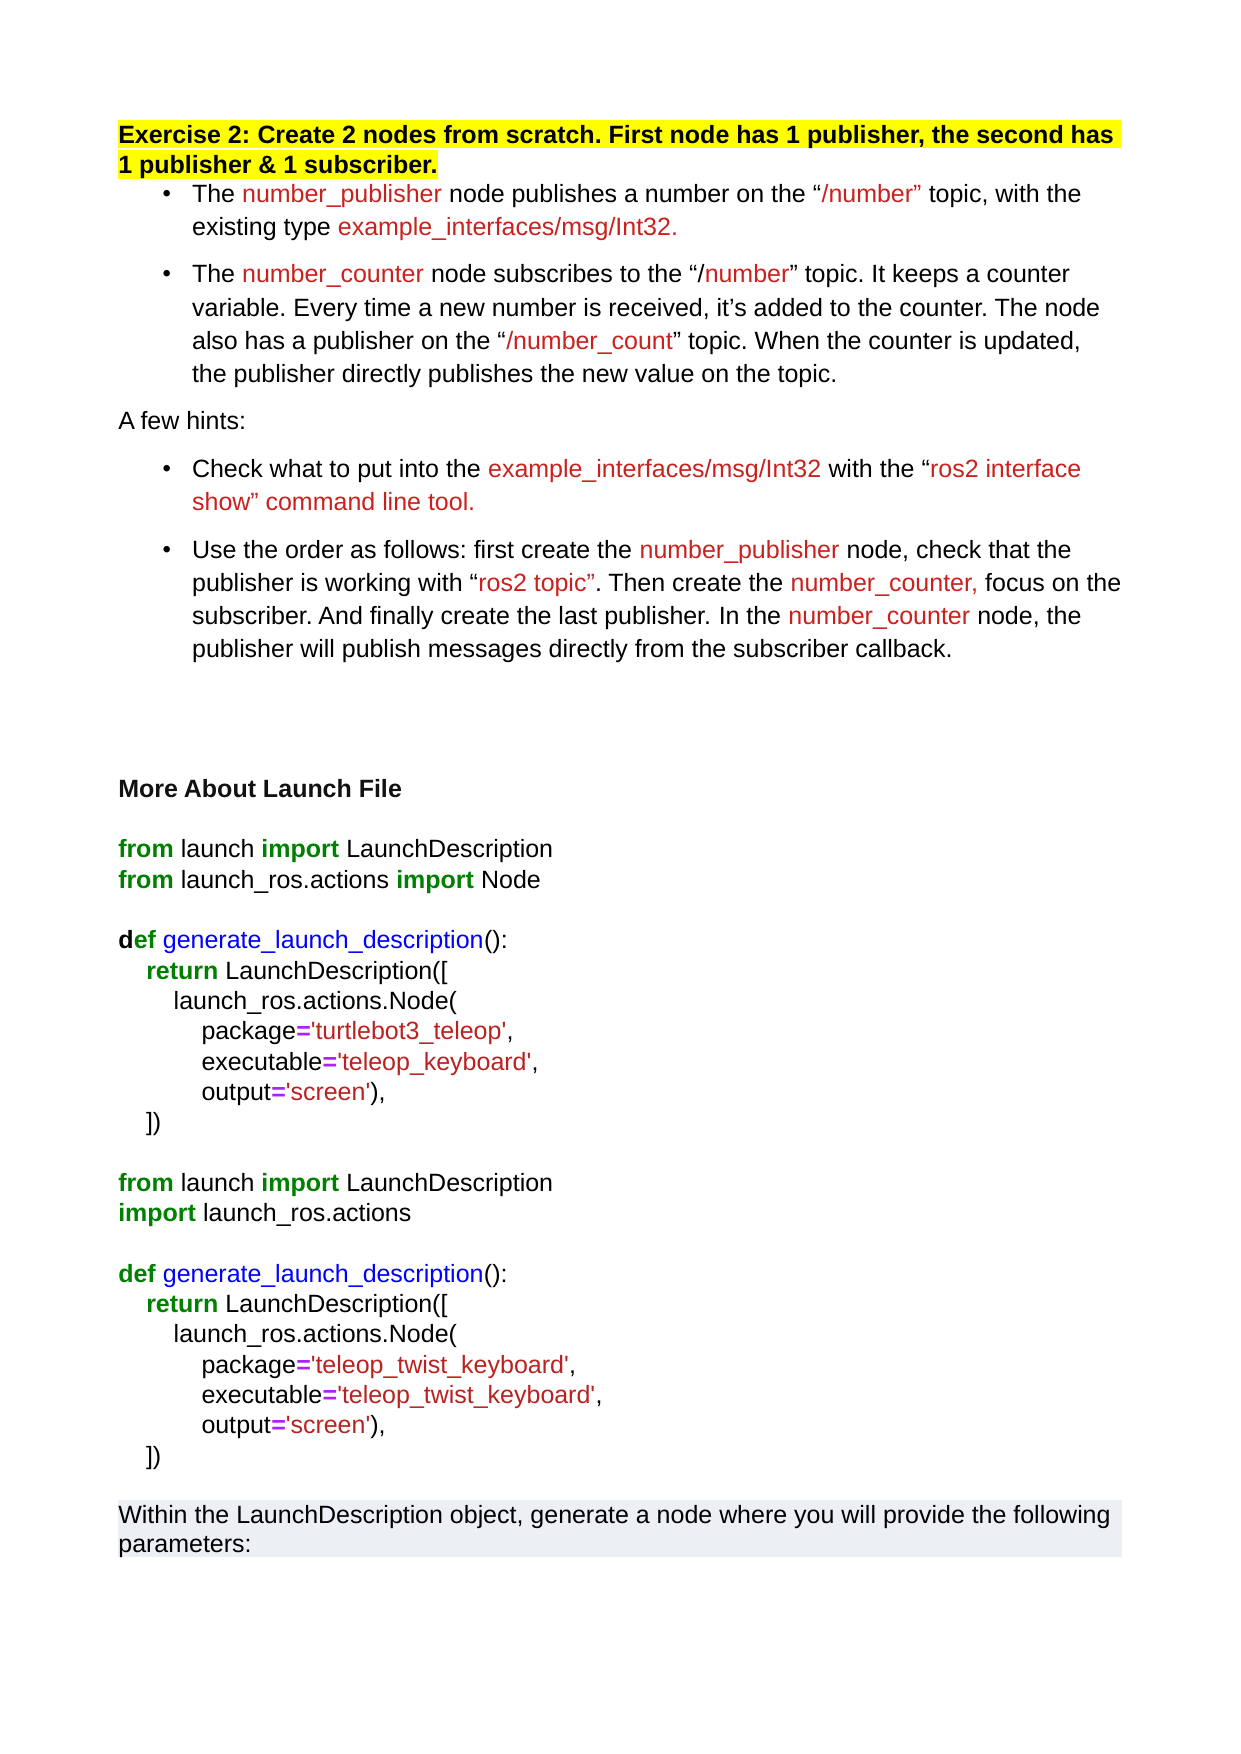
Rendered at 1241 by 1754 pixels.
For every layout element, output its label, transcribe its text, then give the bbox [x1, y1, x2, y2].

text A few hints: [118, 406, 1122, 435]
text Within the LaunchDescription object, generate a node where you will provide the following parameters: [118, 1500, 1122, 1557]
list The number_publisher node publishes a number on the “/number” topic, with the existing type example_interfaces/msg/Int32. [162, 179, 1122, 241]
text output='screen'), [118, 1409, 1122, 1439]
text More About Launch File [118, 772, 1122, 803]
text Exercise 2: Create 2 nodes from scratch. First node has 1 publisher, the second has 1 publisher & 1 subscriber. [118, 118, 1122, 179]
text def generate_launch_description(): [118, 924, 1122, 954]
list Use the order as follows: first create the number_publisher node, check that the publisher is working with “ros2 topic”. Then create the number_counter, focus on the subscriber. And finally create the last publisher. In the number_counter node, the publisher will publish messages directly from the subscriber callback. [162, 534, 1122, 662]
text ]) [118, 1106, 1122, 1136]
text return LaunchDescription([ [118, 1288, 1122, 1318]
text ]) [118, 1439, 1122, 1469]
text package='turtlebot3_teleop', [118, 1015, 1122, 1045]
text import launch_ros.actions [118, 1197, 1122, 1227]
text def generate_launch_description(): [118, 1257, 1122, 1288]
text return LaunchDescription([ [118, 954, 1122, 984]
text executable='teleop_keyboard', [118, 1045, 1122, 1075]
text executable='teleop_twist_keyboard', [118, 1378, 1122, 1409]
text launch_ros.actions.Node( [118, 984, 1122, 1015]
text launch_ros.actions.Node( [118, 1318, 1122, 1348]
text from launch_ros.actions import Node [118, 863, 1122, 893]
text output='screen'), [118, 1075, 1122, 1106]
list The number_counter node subscribes to the “/number” topic. It keeps a counter variable. Every time a new number is received, it’s added to the counter. The node also has a publisher on the “/number_count” topic. When the counter is updated, the publisher directly publishes the new value on the topic. [162, 259, 1122, 387]
list Check what to put into the example_interfaces/msg/Int32 with the “ros2 interface show” command line tool. [162, 454, 1122, 516]
text from launch import LaunchDescription [118, 1166, 1122, 1197]
text from launch import LaunchDescription [118, 833, 1122, 863]
text package='teleop_twist_keyboard', [118, 1348, 1122, 1378]
